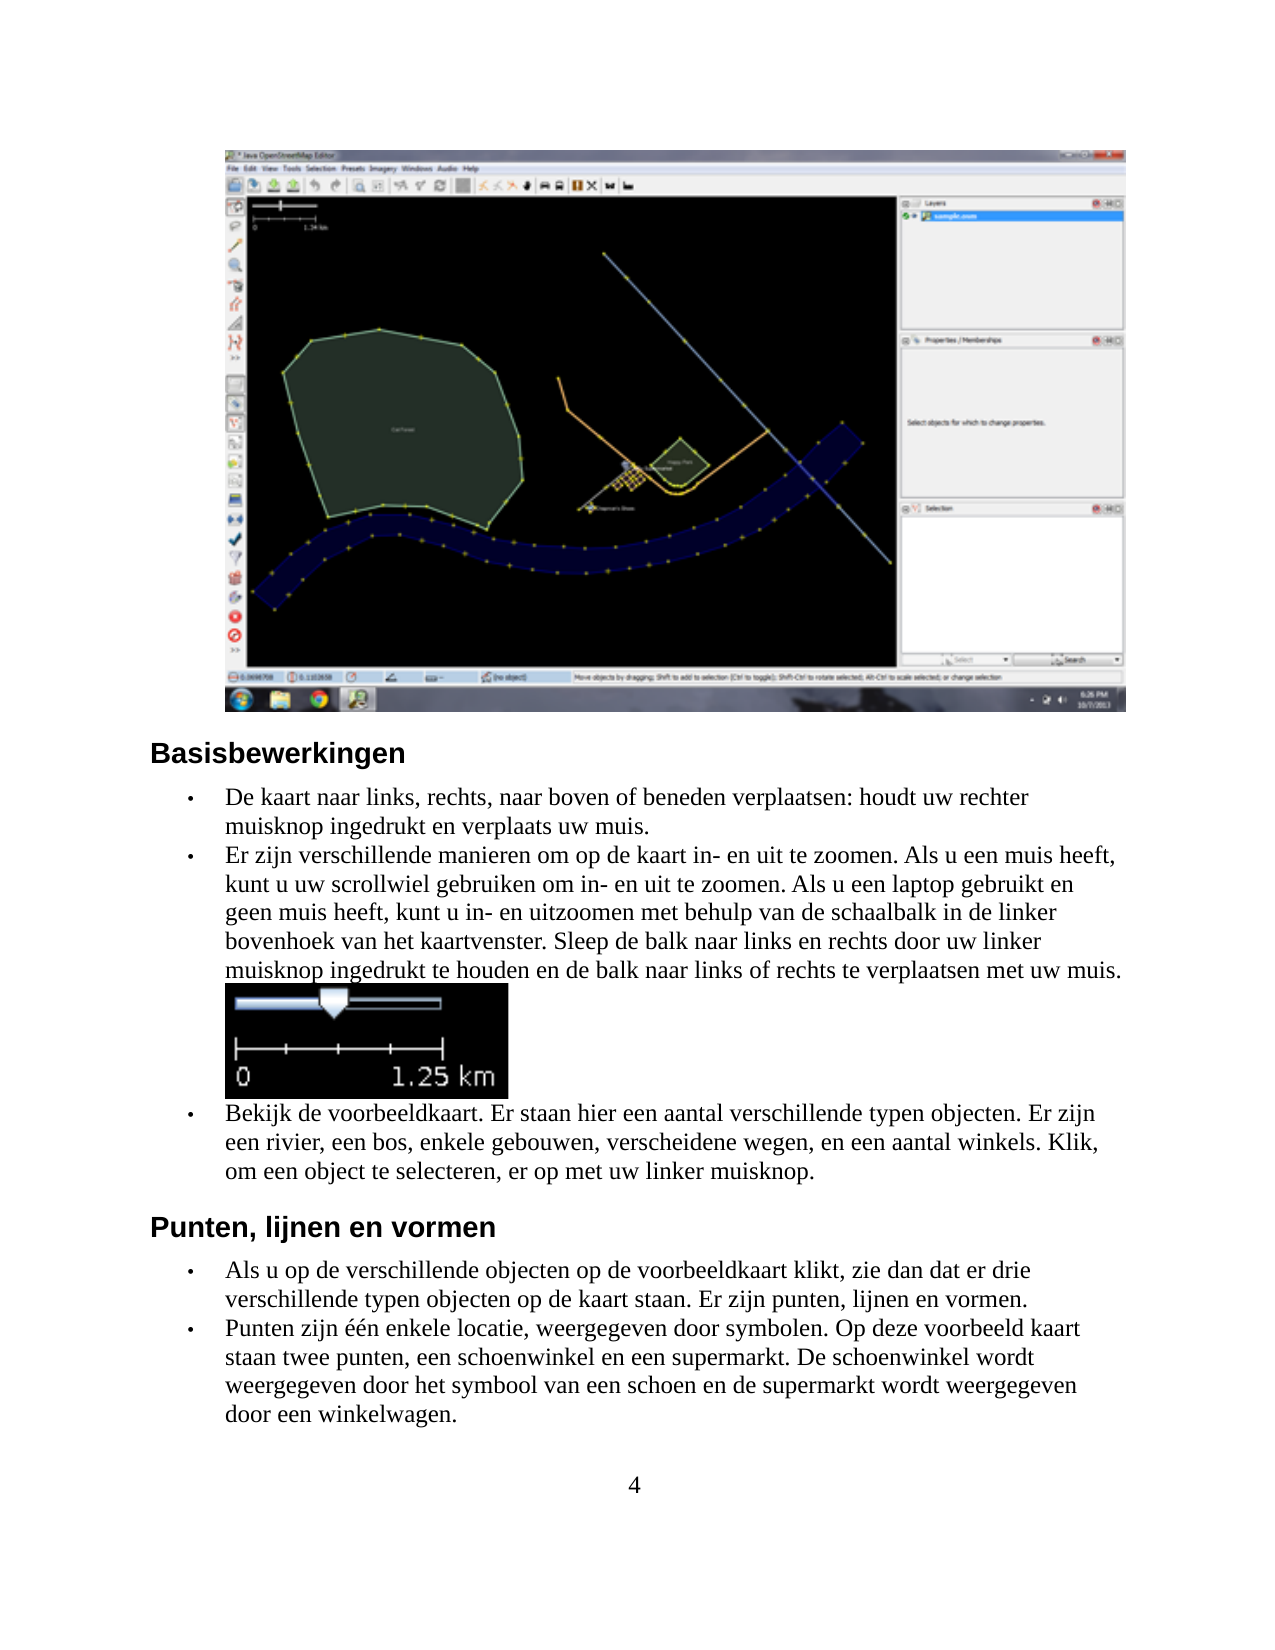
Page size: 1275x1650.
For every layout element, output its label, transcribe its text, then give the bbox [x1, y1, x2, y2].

picture [225, 983, 509, 1099]
picture [225, 150, 1126, 712]
list Bekijk de voorbeeldkaart. Er staan hier een aantal verschillende typen objecten. Er zijn een rivier, een bos, enkele gebouwen, verscheidene wegen, en een aantal winkels. Klik, om een object te selecteren, er op met uw linker muisknop. [187, 1098, 1125, 1184]
list Punten zijn één enkele locatie, weergegeven door symbolen. Op deze voorbeeld kaart staan twee punten, een schoenwinkel en een supermarkt. De schoenwinkel wordt weergegeven door het symbool van een schoen en de supermarkt wordt weergegeven door een winkelwagen. [187, 1313, 1125, 1428]
list Als u op de verschillende objecten op de voorbeeldkaart klikt, zie dan dat er drie verschillende typen objecten op de kaart staan. Er zijn punten, lijnen en vormen. [187, 1256, 1125, 1313]
list Er zijn verschillende manieren om op de kaart in- en uit te zoomen. Als u een muis heeft, kunt u uw scrollwiel gebruiken om in- en uit te zoomen. Als u een laptop gebruikt en geen muis heeft, kunt u in- en uitzoomen met behulp van de schaalbalk in de linker bovenhoek van het kaartvenster. Sleep de balk naar links en rechts door uw linker muisknop ingedrukt te houden en de balk naar links of rechts te verplaatsen met uw muis. [187, 840, 1125, 984]
subtitle Punten, lijnen en vormen [150, 1209, 1125, 1243]
subtitle Basisbewerkingen [150, 736, 1125, 770]
list De kaart naar links, rechts, naar boven of beneden verplaatsen: houdt uw rechter muisknop ingedrukt en verplaats uw muis. [187, 782, 1125, 840]
